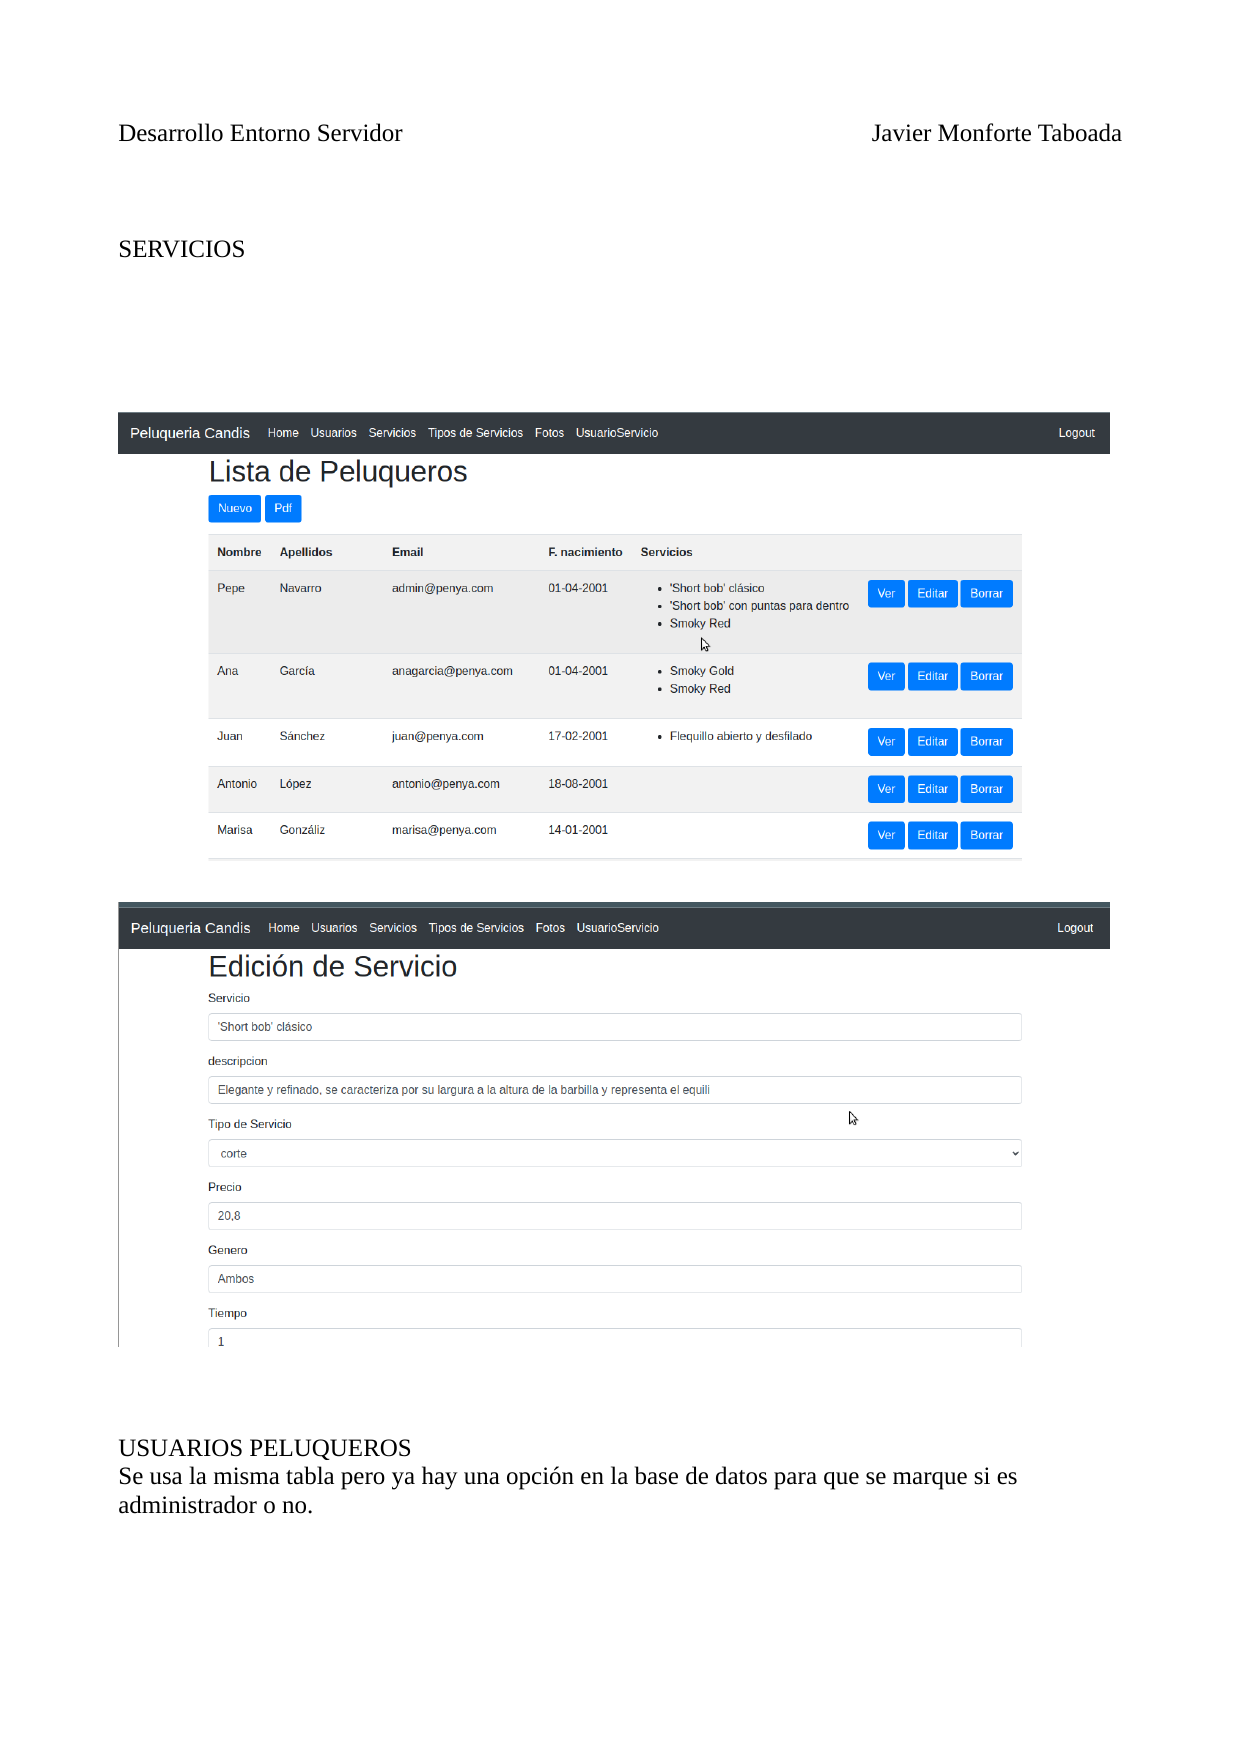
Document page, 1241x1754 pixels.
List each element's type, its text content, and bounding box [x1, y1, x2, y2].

picture [118, 412, 1110, 861]
picture [118, 902, 1110, 1347]
text Se usa la misma tabla pero ya hay una opción en la base de datos para que se marque si es administrador o no. [118, 1461, 1122, 1519]
text USUARIOS PELUQUEROS [118, 1433, 1122, 1461]
text SERVICIOS [118, 234, 1122, 263]
